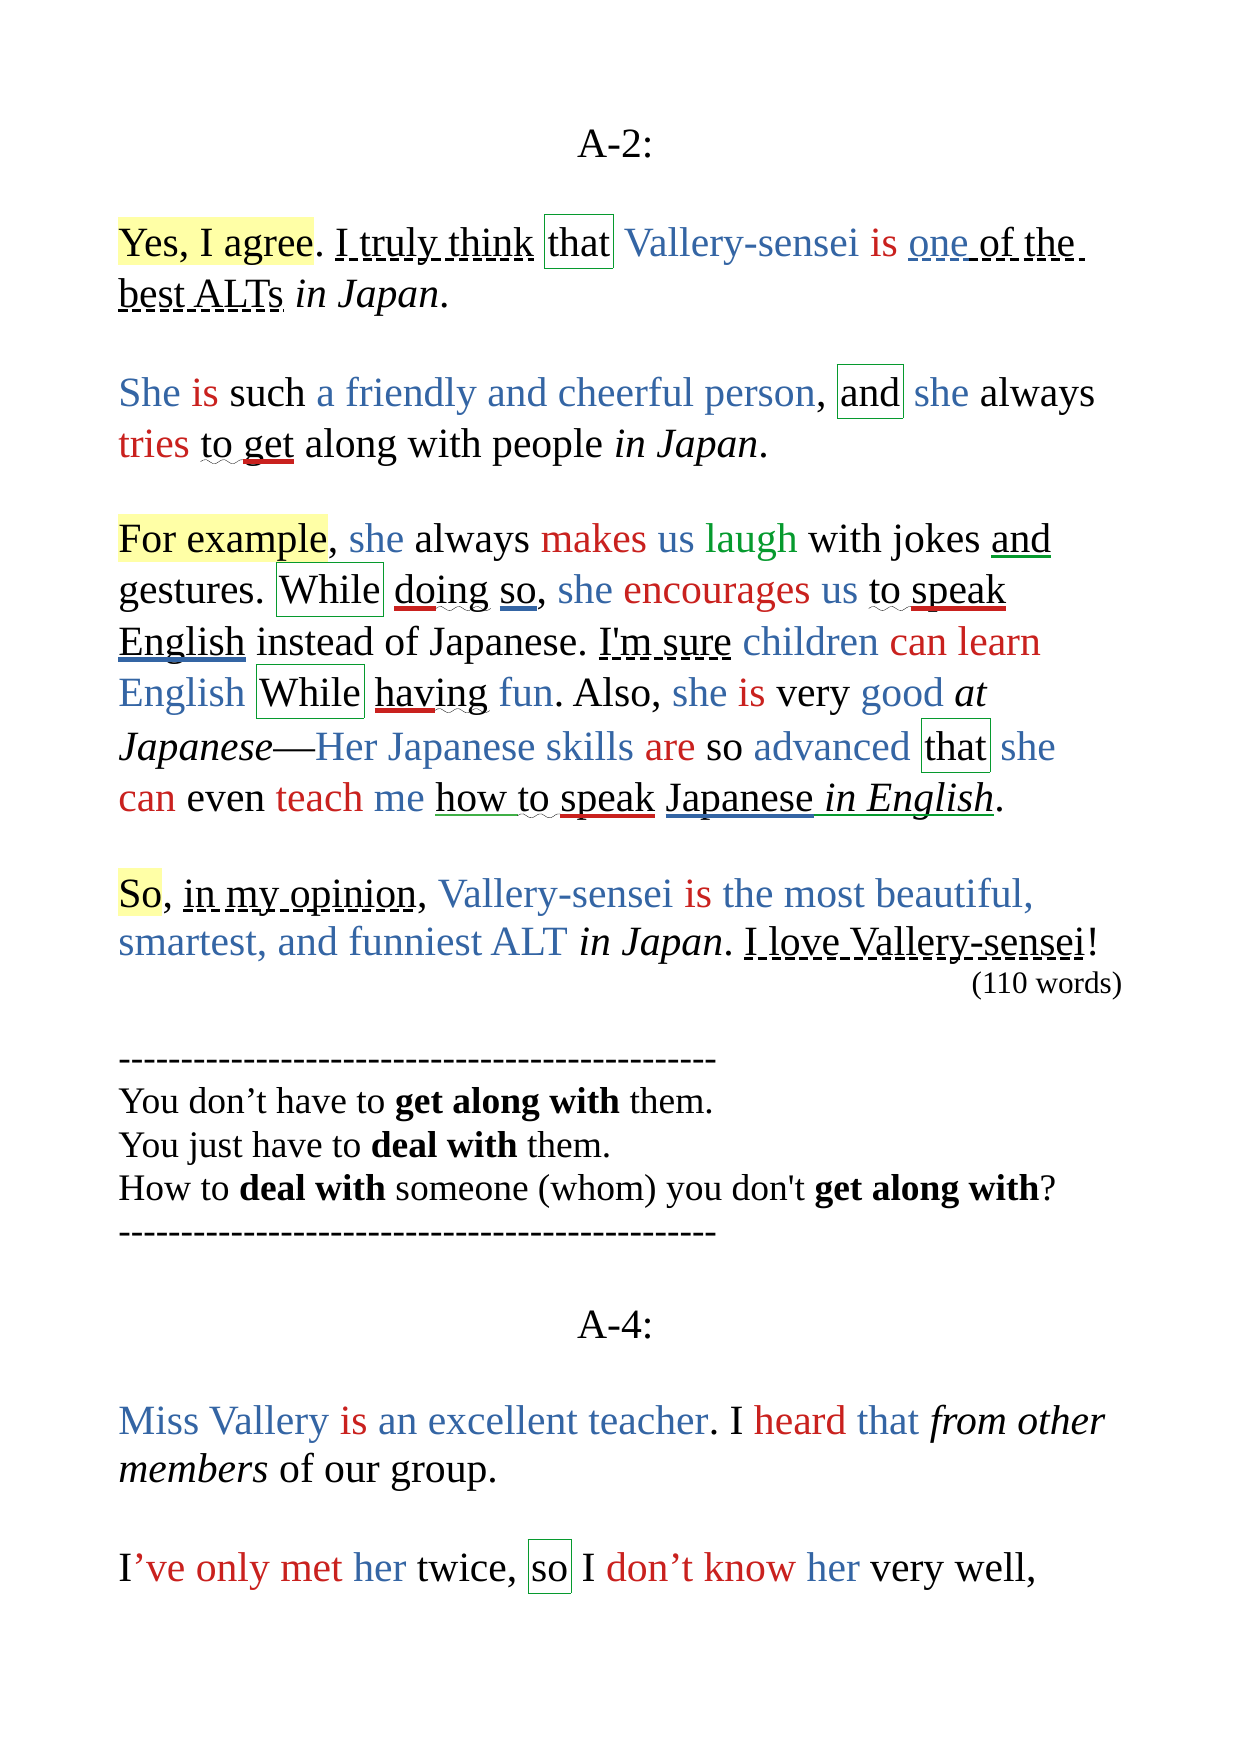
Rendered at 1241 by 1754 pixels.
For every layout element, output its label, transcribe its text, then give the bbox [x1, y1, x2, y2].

text so [529, 1540, 571, 1593]
text Yes, I agree. I truly think that Vallery-sensei is one of the best ALTs in Japan. [118, 214, 1122, 316]
text ------------------------------------------------ [118, 1208, 1122, 1251]
text How to deal with someone (whom) you don't get along with? [118, 1165, 1122, 1208]
text I’ve only met her twice, [118, 1539, 528, 1593]
text (110 words) [118, 964, 1122, 1000]
text ------------------------------------------------ [118, 1036, 1122, 1079]
text You don’t have to get along with them. [118, 1079, 1122, 1122]
text Miss Vallery is an excellent teacher. I heard that from other members of our group. [118, 1395, 1122, 1491]
text For example, she always makes us laugh with jokes and gestures. While doing so, she encourages us to speak English instead of Japanese. I'm sure children can learn English While having fun. Also, she is very good at Japanese—Her Japanese skills are so advanced that she can even teach me how to speak Japanese in English. [118, 514, 1122, 820]
text She is such a friendly and cheerful person, and she always tries to get along with people in Japan. [118, 364, 1122, 466]
text You just have to deal with them. [118, 1122, 1122, 1165]
text A-2: [118, 118, 1122, 166]
text So, in my opinion, Vallery-sensei is the most beautiful, smartest, and funniest ALT in Japan. I love Vallery-sensei! [118, 868, 1122, 964]
text A-4: [118, 1299, 1122, 1347]
text I don’t know her very well, [572, 1539, 1122, 1593]
